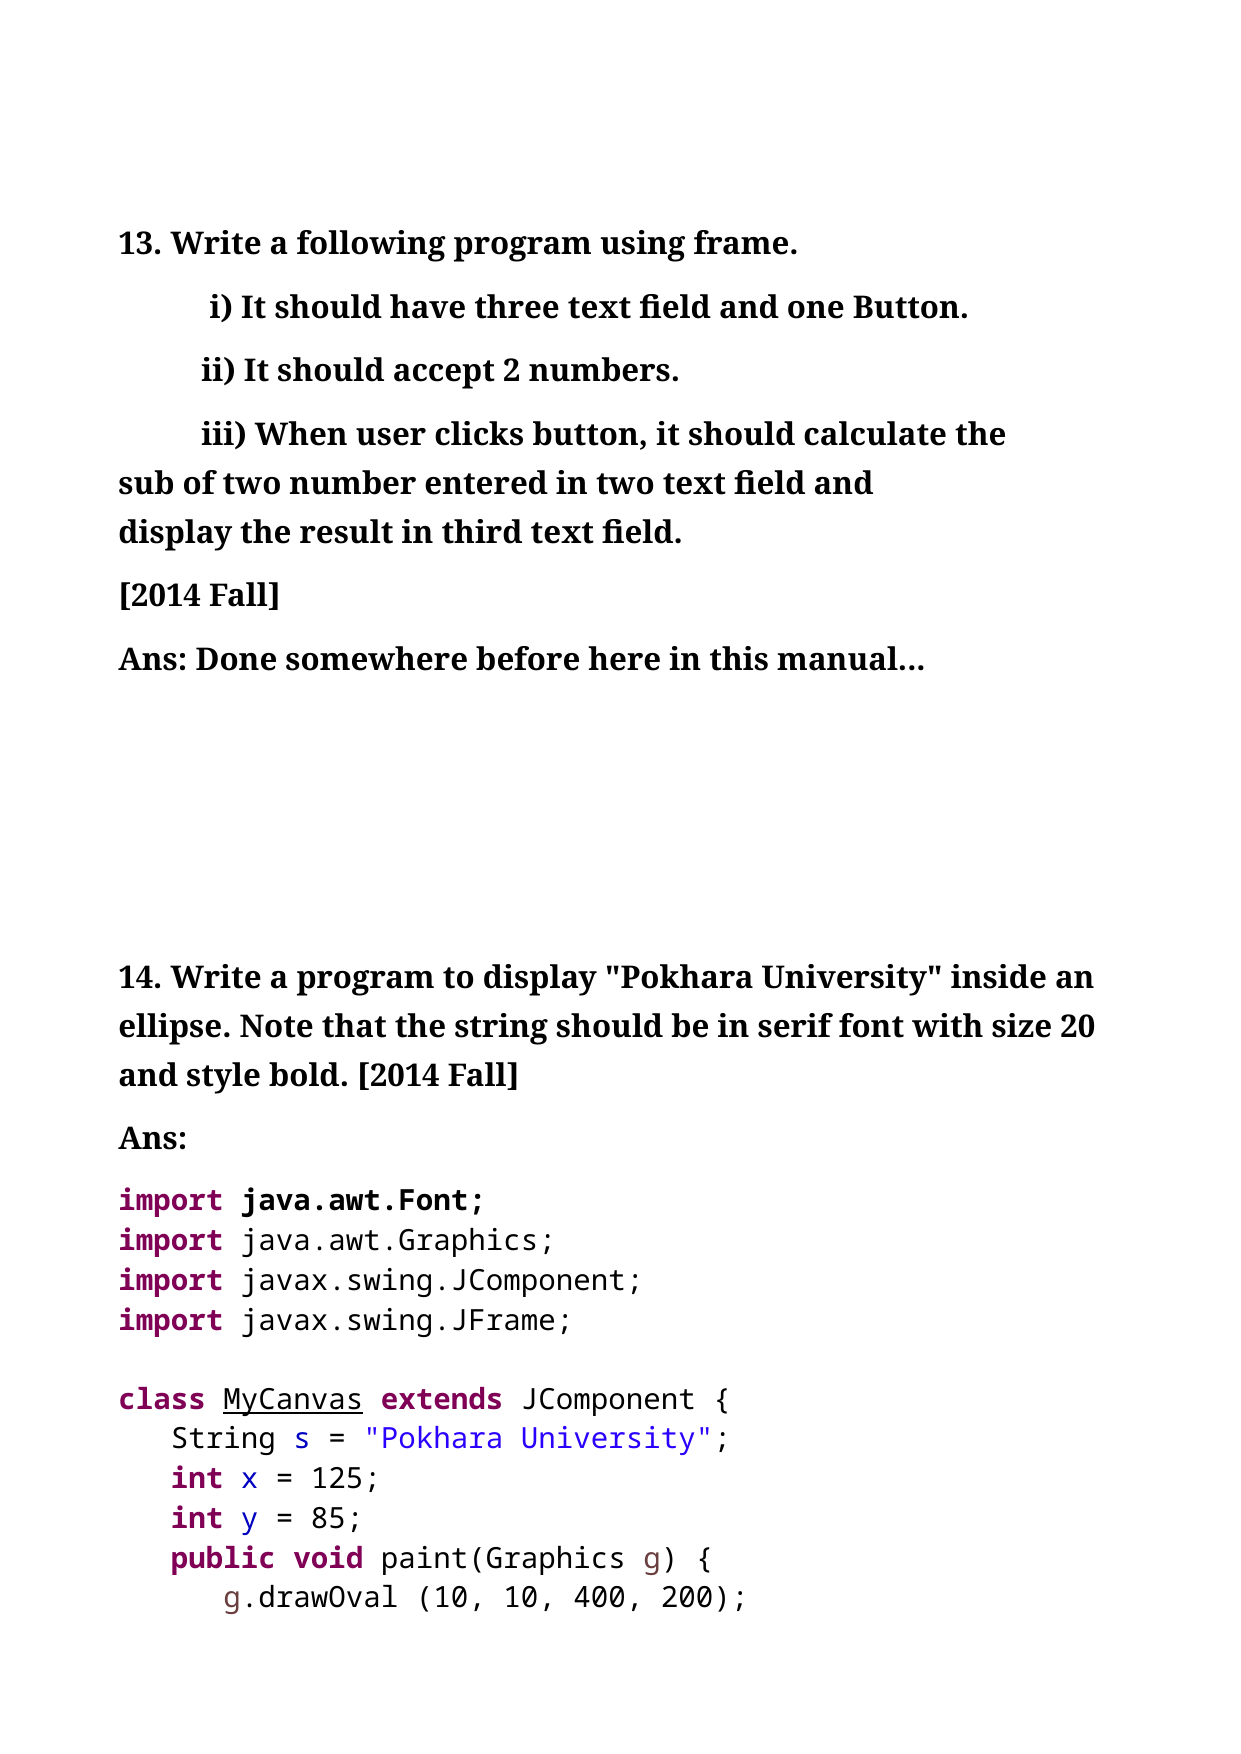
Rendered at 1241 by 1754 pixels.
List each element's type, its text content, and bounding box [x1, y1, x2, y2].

text iii) When user clicks button, it should calculate the sub of two number entered in two text field and display the result in third text field. [118, 412, 1122, 552]
text int x = 125; [118, 1457, 1122, 1497]
text import javax.swing.JComponent; [118, 1259, 1122, 1299]
text import java.awt.Graphics; [118, 1219, 1122, 1259]
text import javax.swing.JFrame; [118, 1299, 1122, 1338]
text class MyCanvas extends JComponent { [118, 1378, 1122, 1418]
text [2014 Fall] [118, 573, 1122, 616]
text g.drawOval (10, 10, 400, 200); [118, 1577, 1122, 1616]
text Ans: [118, 1116, 1122, 1159]
text import java.awt.Font; [118, 1180, 1122, 1219]
text 13. Write a following program using frame. [118, 221, 1122, 264]
text 14. Write a program to display "Pokhara University" inside an ellipse. Note that the string should be in serif font with size 20 and style bold. [2014 Fall] [118, 955, 1122, 1095]
text public void paint(Graphics g) { [118, 1537, 1122, 1577]
text String s = "Pokhara University"; [118, 1418, 1122, 1457]
text i) It should have three text field and one Button. [118, 285, 1122, 327]
text int y = 85; [118, 1497, 1122, 1537]
text Ans: Done somewhere before here in this manual... [118, 637, 1122, 679]
text ii) It should accept 2 numbers. [118, 348, 1122, 391]
